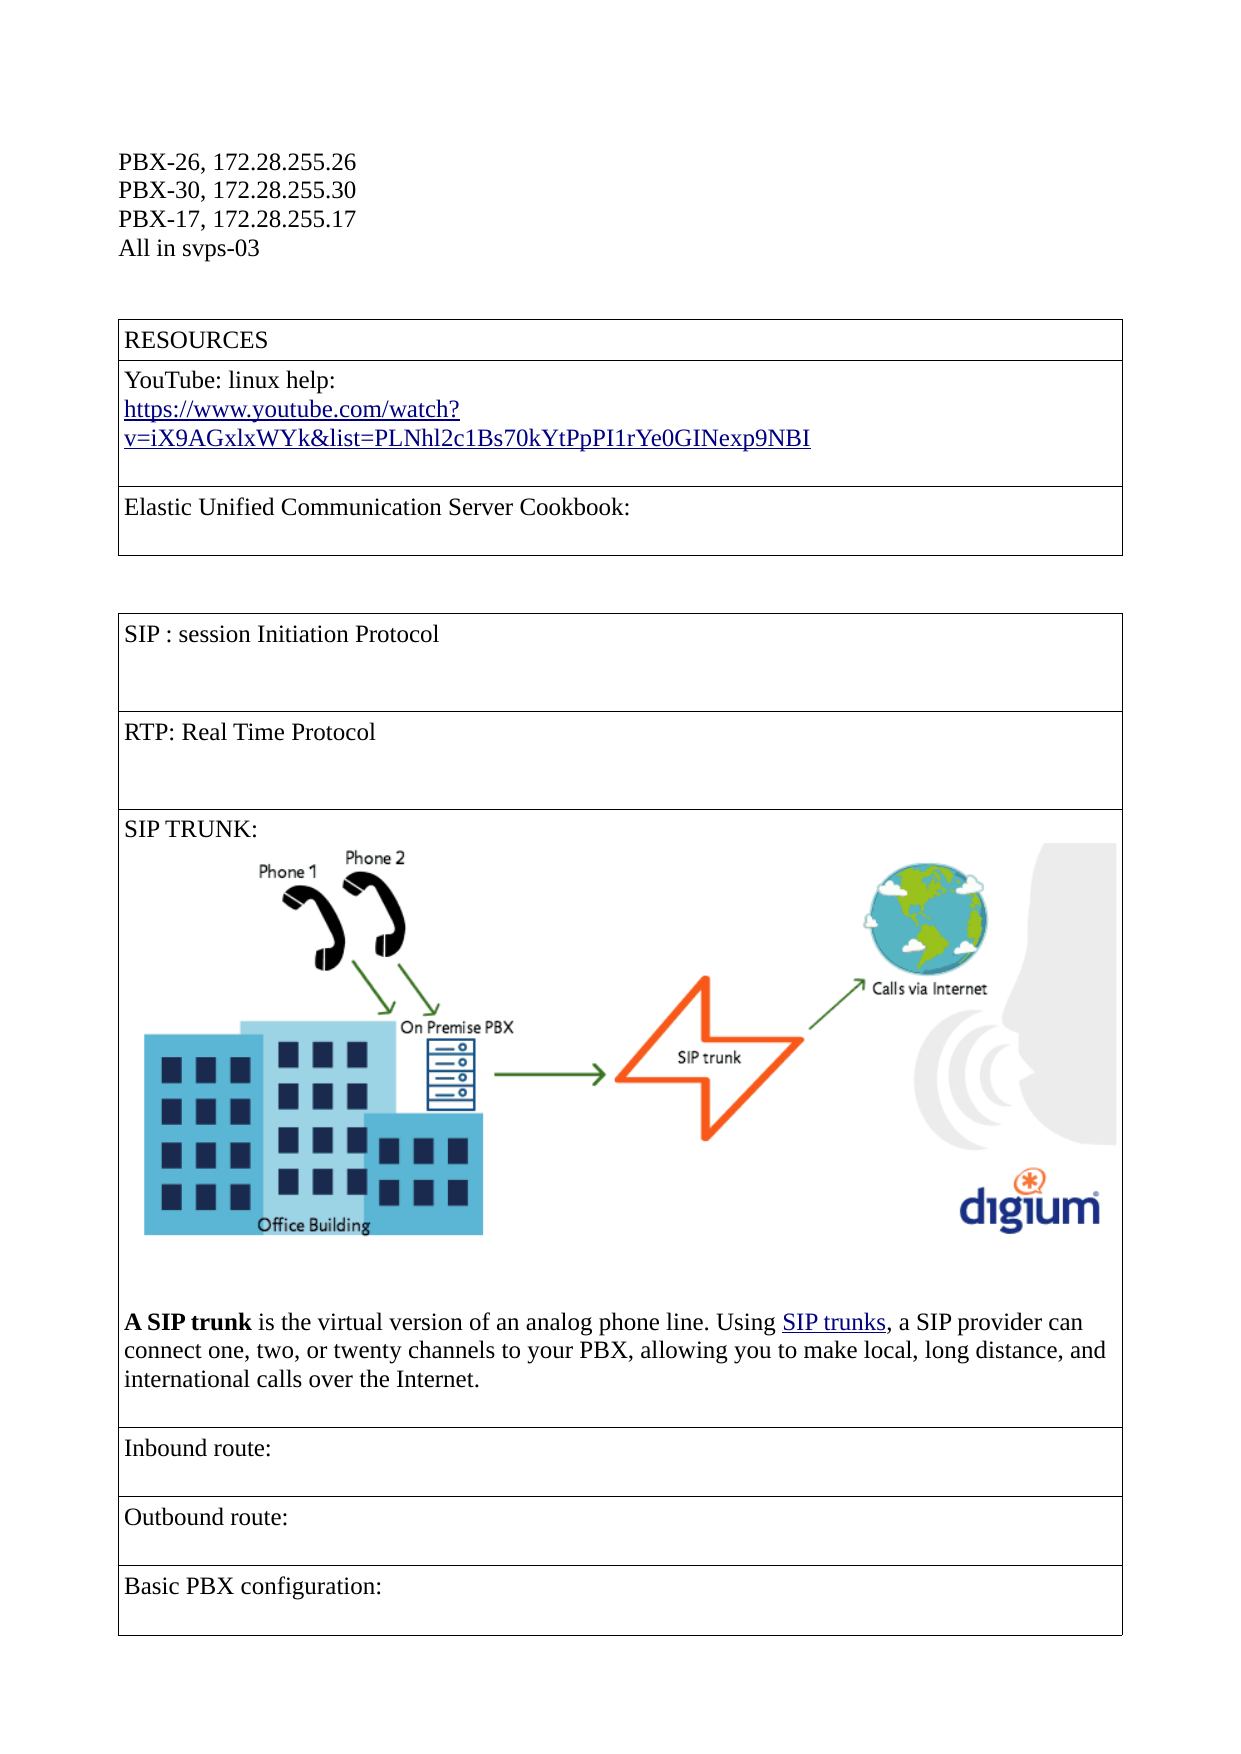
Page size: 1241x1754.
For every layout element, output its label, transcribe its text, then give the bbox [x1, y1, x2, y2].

text PBX-17, 172.28.255.17 [118, 204, 1122, 233]
table_cell Elastic Unified Communication Server Cookbook: [119, 487, 1122, 555]
table_cell Outbound route: [119, 1497, 1122, 1565]
text PBX-26, 172.28.255.26 [118, 147, 1122, 176]
table_cell RTP: Real Time Protocol [119, 712, 1122, 808]
table_cell Inbound route: [119, 1428, 1122, 1496]
table_header RESOURCES [119, 320, 1122, 360]
picture [123, 843, 1117, 1249]
table_header SIP : session Initiation Protocol [119, 614, 1122, 711]
text PBX-30, 172.28.255.30 [118, 176, 1122, 204]
text All in svps-03 [118, 233, 1122, 262]
table_cell Basic PBX configuration: [119, 1566, 1122, 1634]
table_cell YouTube: linux help: https://www.youtube.com/watch?v=iX9AGxlxWYk&list=PLNhl2c1Bs70kYtPpPI1rYe0GINexp9NBI [119, 361, 1122, 486]
table_cell SIP TRUNK: A SIP trunk is the virtual version of an analog phone line. Using SIP trunks, a SIP provider can connect one, two, or twenty channels to your PBX, allowing you to make local, long distance, and international calls over the Internet. [119, 810, 1122, 1427]
